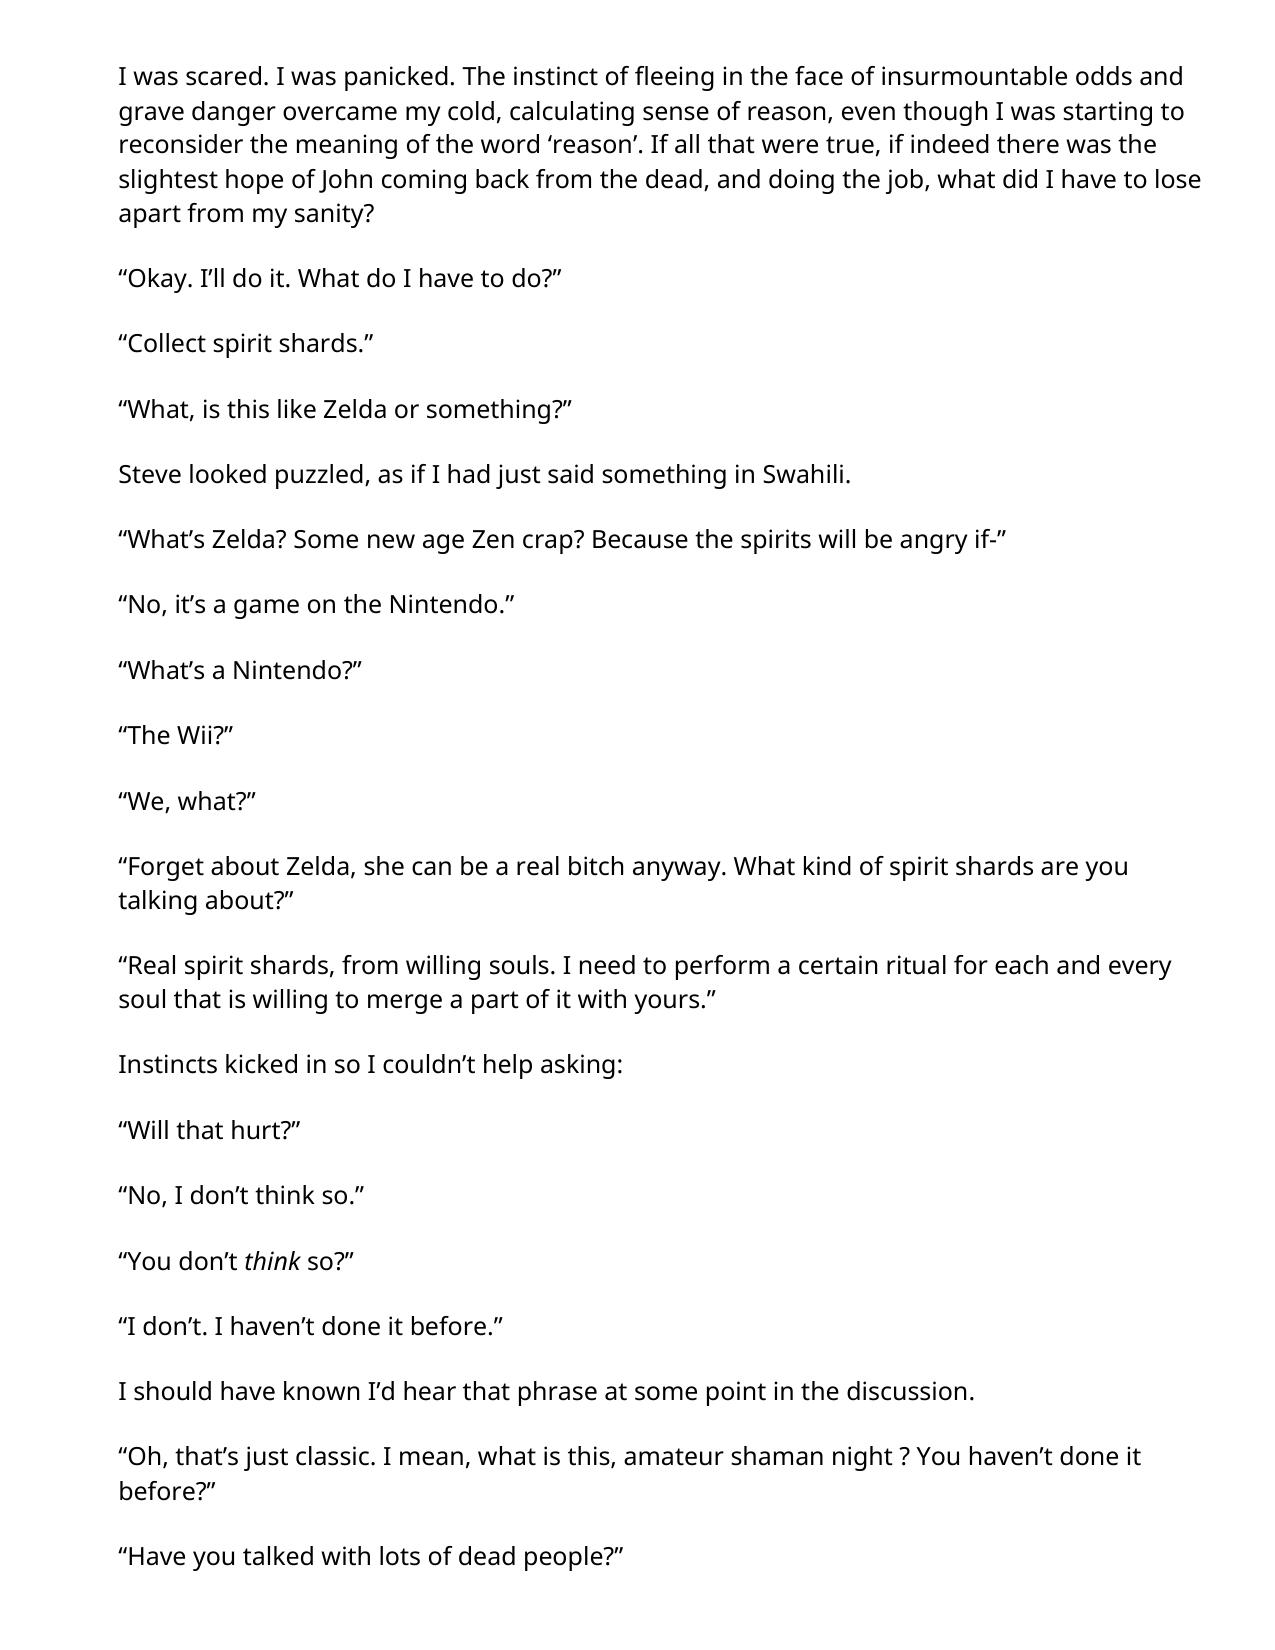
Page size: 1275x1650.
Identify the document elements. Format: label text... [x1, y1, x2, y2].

text Instincts kicked in so I couldn’t help asking: [118, 1047, 1216, 1081]
text Steve looked puzzled, as if I had just said something in Swahili. [118, 457, 1216, 491]
text “Collect spirit shards.” [118, 326, 1216, 360]
text “The Wii?” [118, 718, 1216, 752]
text I should have known I’d hear that phrase at some point in the discussion. [118, 1374, 1216, 1408]
text “You don’t think so?” [118, 1243, 1216, 1277]
text “I don’t. I haven’t done it before.” [118, 1308, 1216, 1342]
text “What’s a Nintendo?” [118, 652, 1216, 687]
text “No, it’s a game on the Nintendo.” [118, 587, 1216, 621]
text “Okay. I’ll do it. What do I have to do?” [118, 261, 1216, 295]
text “Forget about Zelda, she can be a real bitch anyway. What kind of spirit shards are you talking about?” [118, 848, 1216, 917]
text “What’s Zelda? Some new age Zen crap? Because the spirits will be angry if-” [118, 522, 1216, 556]
text “Have you talked with lots of dead people?” [118, 1538, 1216, 1572]
text “Real spirit shards, from willing souls. I need to perform a certain ritual for each and every soul that is willing to merge a part of it with yours.” [118, 948, 1216, 1016]
text “What, is this like Zelda or something?” [118, 391, 1216, 425]
text “No, I don’t think so.” [118, 1178, 1216, 1212]
text “We, what?” [118, 783, 1216, 817]
text I was scared. I was panicked. The instinct of fleeing in the face of insurmountable odds and grave danger overcame my cold, calculating sense of reason, even though I was starting to reconsider the meaning of the word ‘reason’. If all that were true, if indeed there was the slightest hope of John coming back from the dead, and doing the job, what did I have to lose apart from my sanity? [118, 59, 1216, 229]
text “Will that hurt?” [118, 1112, 1216, 1147]
text “Oh, that’s just classic. I mean, what is this, amateur shaman night ? You haven’t done it before?” [118, 1439, 1216, 1507]
